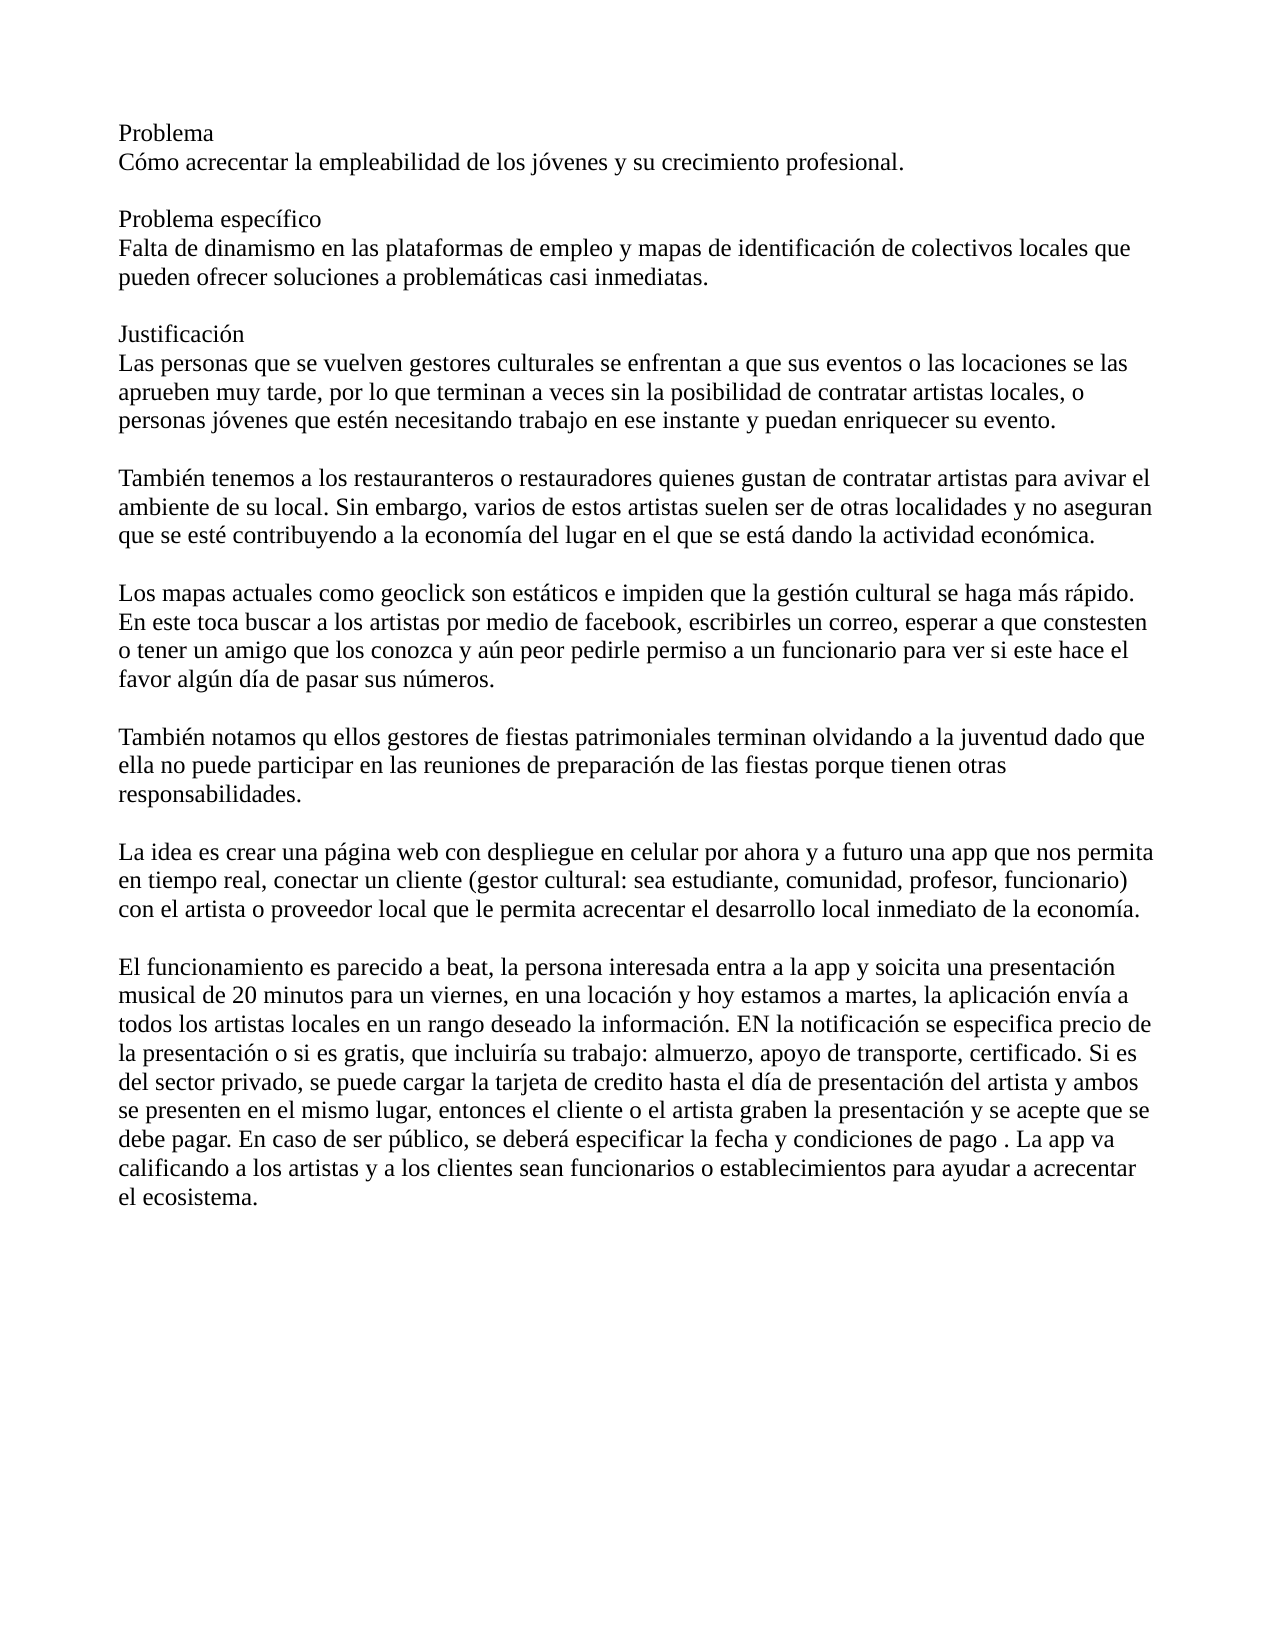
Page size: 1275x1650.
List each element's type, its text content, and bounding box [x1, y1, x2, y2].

text Problema específico [118, 204, 1157, 233]
text Cómo acrecentar la empleabilidad de los jóvenes y su crecimiento profesional. [118, 147, 1157, 176]
text Justificación [118, 319, 1157, 348]
text También tenemos a los restauranteros o restauradores quienes gustan de contratar artistas para avivar el ambiente de su local. Sin embargo, varios de estos artistas suelen ser de otras localidades y no aseguran que se esté contribuyendo a la economía del lugar en el que se está dando la actividad económica. [118, 463, 1157, 549]
text Falta de dinamismo en las plataformas de empleo y mapas de identificación de colectivos locales que pueden ofrecer soluciones a problemáticas casi inmediatas. [118, 233, 1157, 291]
text También notamos qu ellos gestores de fiestas patrimoniales terminan olvidando a la juventud dado que ella no puede participar en las reuniones de preparación de las fiestas porque tienen otras responsabilidades. [118, 722, 1157, 808]
text Los mapas actuales como geoclick son estáticos e impiden que la gestión cultural se haga más rápido. En este toca buscar a los artistas por medio de facebook, escribirles un correo, esperar a que constesten o tener un amigo que los conozca y aún peor pedirle permiso a un funcionario para ver si este hace el favor algún día de pasar sus números. [118, 578, 1157, 693]
text La idea es crear una página web con despliegue en celular por ahora y a futuro una app que nos permita en tiempo real, conectar un cliente (gestor cultural: sea estudiante, comunidad, profesor, funcionario) con el artista o proveedor local que le permita acrecentar el desarrollo local inmediato de la economía. [118, 837, 1157, 923]
text Problema [118, 118, 1157, 147]
text Las personas que se vuelven gestores culturales se enfrentan a que sus eventos o las locaciones se las aprueben muy tarde, por lo que terminan a veces sin la posibilidad de contratar artistas locales, o personas jóvenes que estén necesitando trabajo en ese instante y puedan enriquecer su evento. [118, 348, 1157, 434]
text El funcionamiento es parecido a beat, la persona interesada entra a la app y soicita una presentación musical de 20 minutos para un viernes, en una locación y hoy estamos a martes, la aplicación envía a todos los artistas locales en un rango deseado la información. EN la notificación se especifica precio de la presentación o si es gratis, que incluiría su trabajo: almuerzo, apoyo de transporte, certificado. Si es del sector privado, se puede cargar la tarjeta de credito hasta el día de presentación del artista y ambos se presenten en el mismo lugar, entonces el cliente o el artista graben la presentación y se acepte que se debe pagar. En caso de ser público, se deberá especificar la fecha y condiciones de pago . La app va calificando a los artistas y a los clientes sean funcionarios o establecimientos para ayudar a acrecentar el ecosistema. [118, 952, 1157, 1211]
